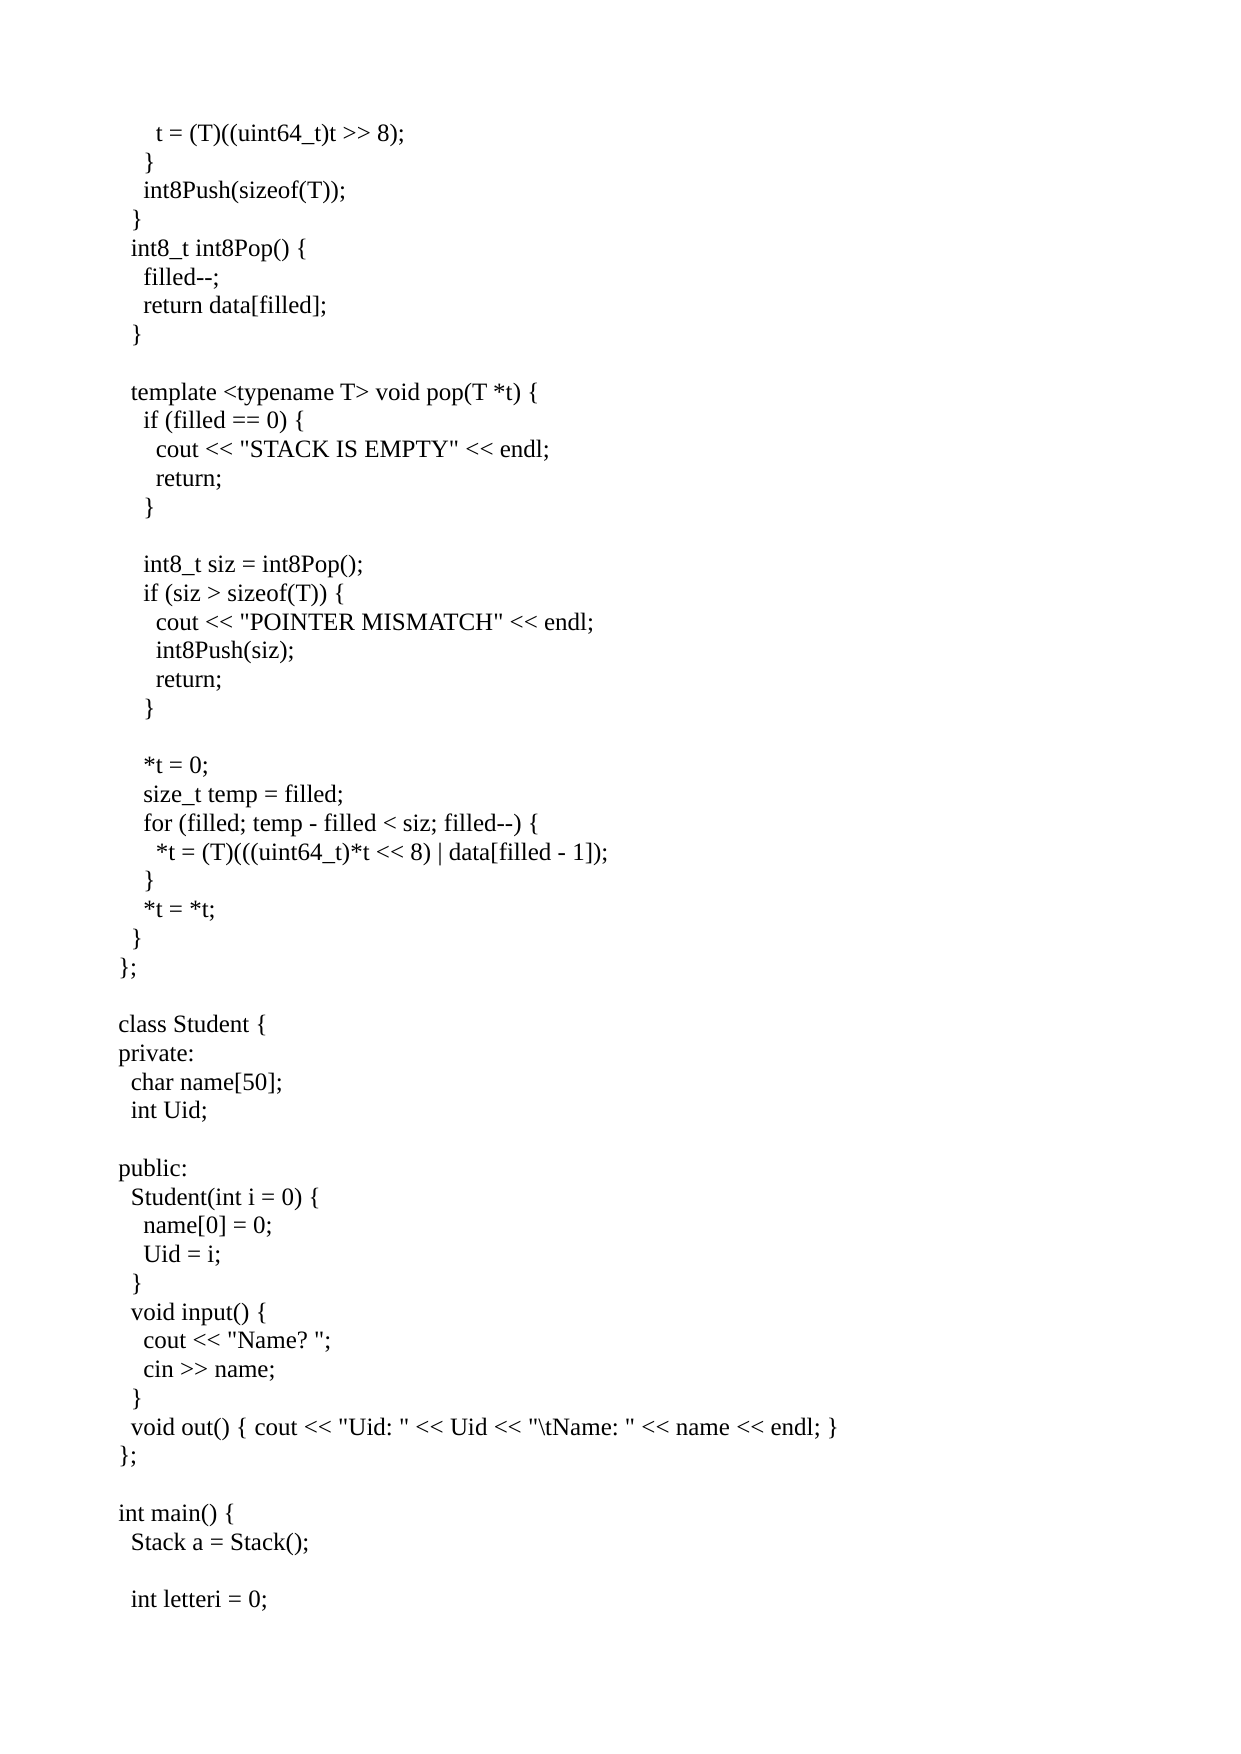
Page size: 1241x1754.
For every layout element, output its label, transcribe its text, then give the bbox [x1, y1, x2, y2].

text } [118, 866, 1122, 894]
text Student(int i = 0) { [118, 1182, 1122, 1211]
text }; [118, 952, 1122, 981]
text *t = *t; [118, 894, 1122, 923]
text } [118, 1268, 1122, 1297]
text private: [118, 1038, 1122, 1067]
text cout << "POINTER MISMATCH" << endl; [118, 607, 1122, 636]
text filled--; [118, 262, 1122, 291]
text size_t temp = filled; [118, 779, 1122, 808]
text *t = (T)(((uint64_t)*t << 8) | data[filled - 1]); [118, 837, 1122, 866]
text class Student { [118, 1009, 1122, 1038]
text cout << "STACK IS EMPTY" << endl; [118, 434, 1122, 463]
text } [118, 147, 1122, 176]
text return data[filled]; [118, 291, 1122, 319]
text } [118, 1383, 1122, 1412]
text template <typename T> void pop(T *t) { [118, 377, 1122, 406]
text int8Push(siz); [118, 636, 1122, 664]
text } [118, 319, 1122, 348]
text char name[50]; [118, 1067, 1122, 1096]
text public: [118, 1153, 1122, 1182]
text return; [118, 664, 1122, 693]
text for (filled; temp - filled < siz; filled--) { [118, 808, 1122, 837]
text void out() { cout << "Uid: " << Uid << "\tName: " << name << endl; } [118, 1412, 1122, 1441]
text cin >> name; [118, 1354, 1122, 1383]
text return; [118, 463, 1122, 492]
text if (siz > sizeof(T)) { [118, 578, 1122, 607]
text cout << "Name? "; [118, 1326, 1122, 1354]
text int8Push(sizeof(T)); [118, 176, 1122, 204]
text } [118, 204, 1122, 233]
text if (filled == 0) { [118, 406, 1122, 434]
text int8_t siz = int8Pop(); [118, 549, 1122, 578]
text }; [118, 1441, 1122, 1469]
text } [118, 492, 1122, 521]
text Uid = i; [118, 1239, 1122, 1268]
text int Uid; [118, 1096, 1122, 1124]
text *t = 0; [118, 751, 1122, 779]
text } [118, 693, 1122, 722]
text int letteri = 0; [118, 1584, 1122, 1613]
text name[0] = 0; [118, 1211, 1122, 1239]
text t = (T)((uint64_t)t >> 8); [118, 118, 1122, 147]
text } [118, 923, 1122, 952]
text Stack a = Stack(); [118, 1527, 1122, 1556]
text void input() { [118, 1297, 1122, 1326]
text int8_t int8Pop() { [118, 233, 1122, 262]
text int main() { [118, 1498, 1122, 1527]
